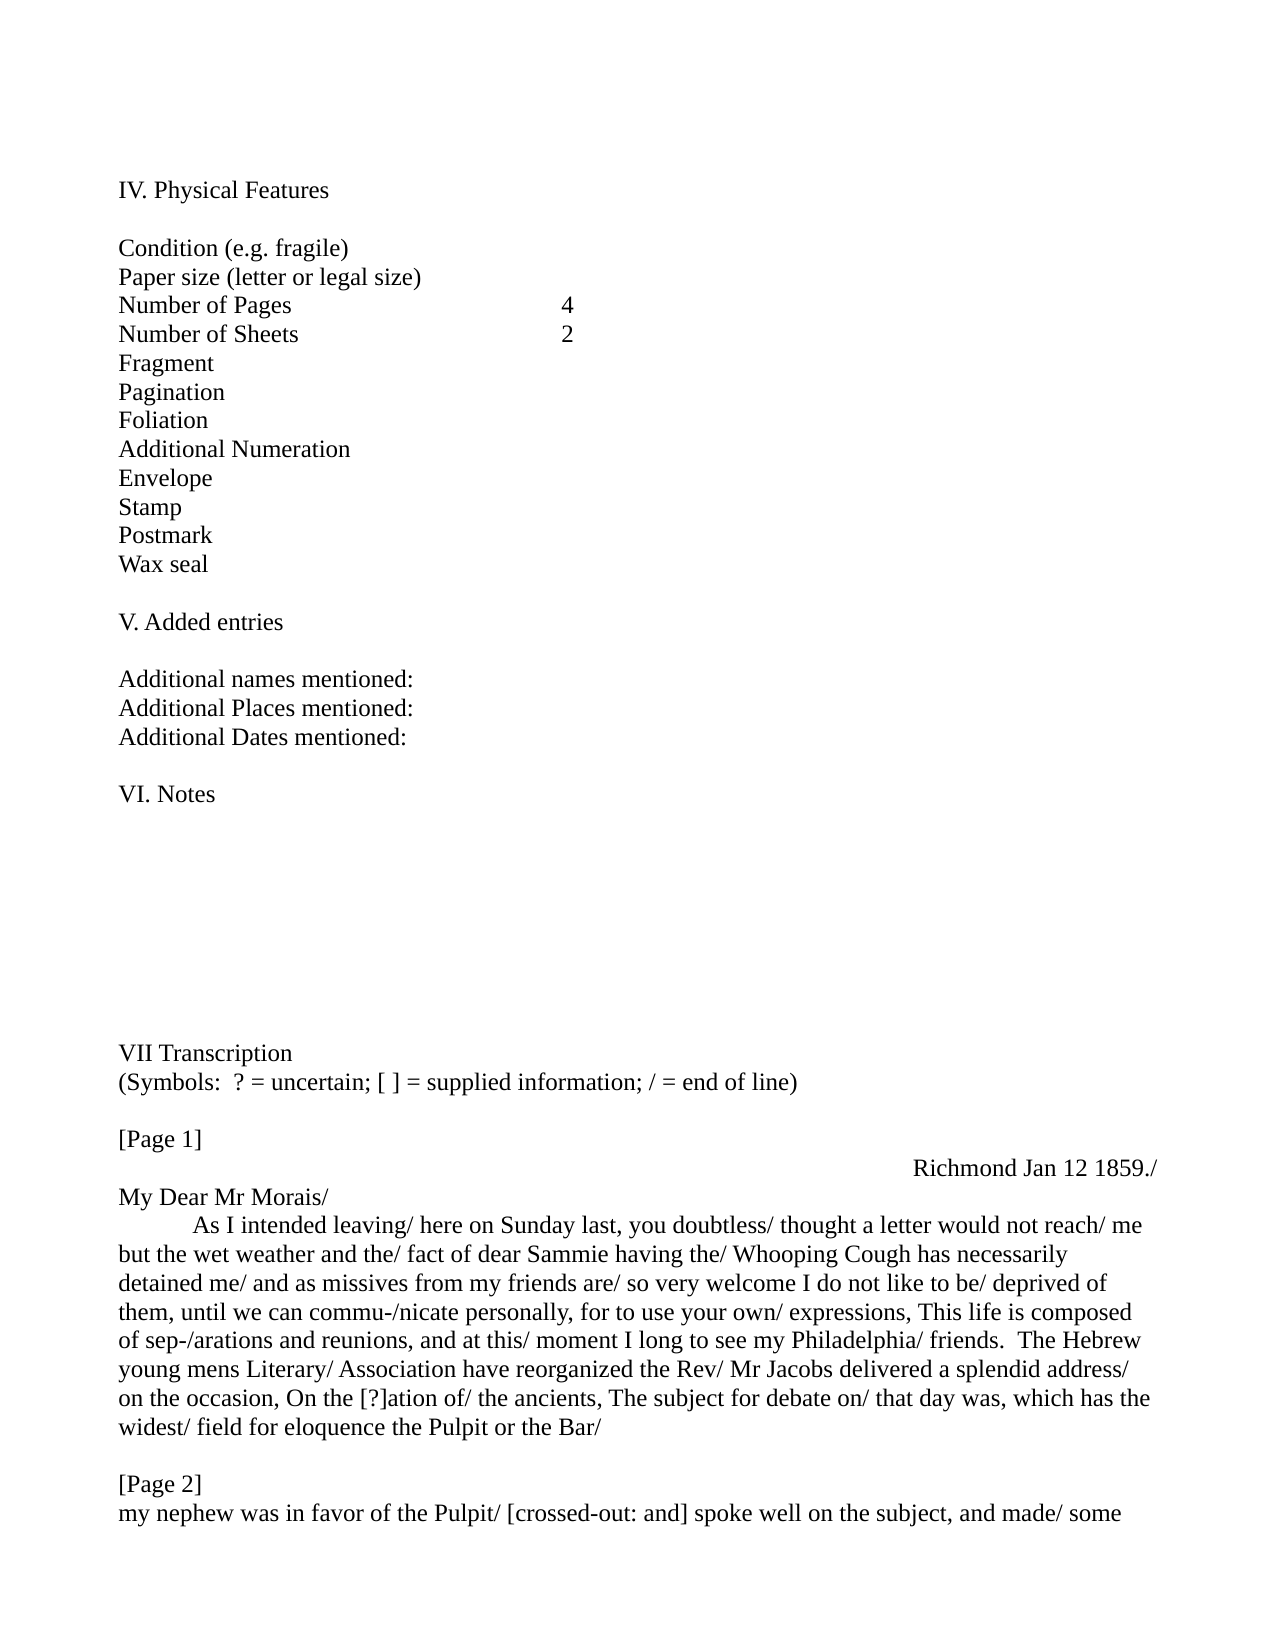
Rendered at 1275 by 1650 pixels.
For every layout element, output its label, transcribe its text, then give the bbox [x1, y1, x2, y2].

text Additional Numeration [118, 434, 1157, 463]
text Paper size (letter or legal size) [118, 262, 1157, 291]
text Richmond Jan 12 1859./ [118, 1153, 1157, 1182]
text [Page 1] [118, 1124, 1157, 1153]
text Postmark [118, 521, 1157, 549]
text My Dear Mr Morais/ [118, 1182, 1157, 1211]
text Number of Sheets 2 [118, 319, 1157, 348]
text Additional Places mentioned: [118, 693, 1157, 722]
text Condition (e.g. fragile) [118, 233, 1157, 262]
text IV. Physical Features [118, 176, 1157, 204]
text Fragment [118, 348, 1157, 377]
text As I intended leaving/ here on Sunday last, you doubtless/ thought a letter would not reach/ me but the wet weather and the/ fact of dear Sammie having the/ Whooping Cough has necessarily detained me/ and as missives from my friends are/ so very welcome I do not like to be/ deprived of them, until we can commu-/nicate personally, for to use your own/ expressions, This life is composed of sep-/arations and reunions, and at this/ moment I long to see my Philadelphia/ friends. The Hebrew young mens Literary/ Association have reorganized the Rev/ Mr Jacobs delivered a splendid address/ on the occasion, On the [?]ation of/ the ancients, The subject for debate on/ that day was, which has the widest/ field for eloquence the Pulpit or the Bar/ [118, 1211, 1157, 1441]
text Pagination [118, 377, 1157, 406]
text my nephew was in favor of the Pulpit/ [crossed-out: and] spoke well on the subject, and made/ some [118, 1498, 1157, 1527]
text (Symbols: ? = uncertain; [ ] = supplied information; / = end of line) [118, 1067, 1157, 1096]
text VI. Notes [118, 779, 1157, 808]
text Wax seal [118, 549, 1157, 578]
text Additional names mentioned: [118, 664, 1157, 693]
text Envelope [118, 463, 1157, 492]
text Number of Pages 4 [118, 291, 1157, 319]
text Stamp [118, 492, 1157, 521]
text V. Added entries [118, 607, 1157, 636]
text Foliation [118, 406, 1157, 434]
text VII Transcription [118, 1038, 1157, 1067]
text Additional Dates mentioned: [118, 722, 1157, 751]
text [Page 2] [118, 1469, 1157, 1498]
